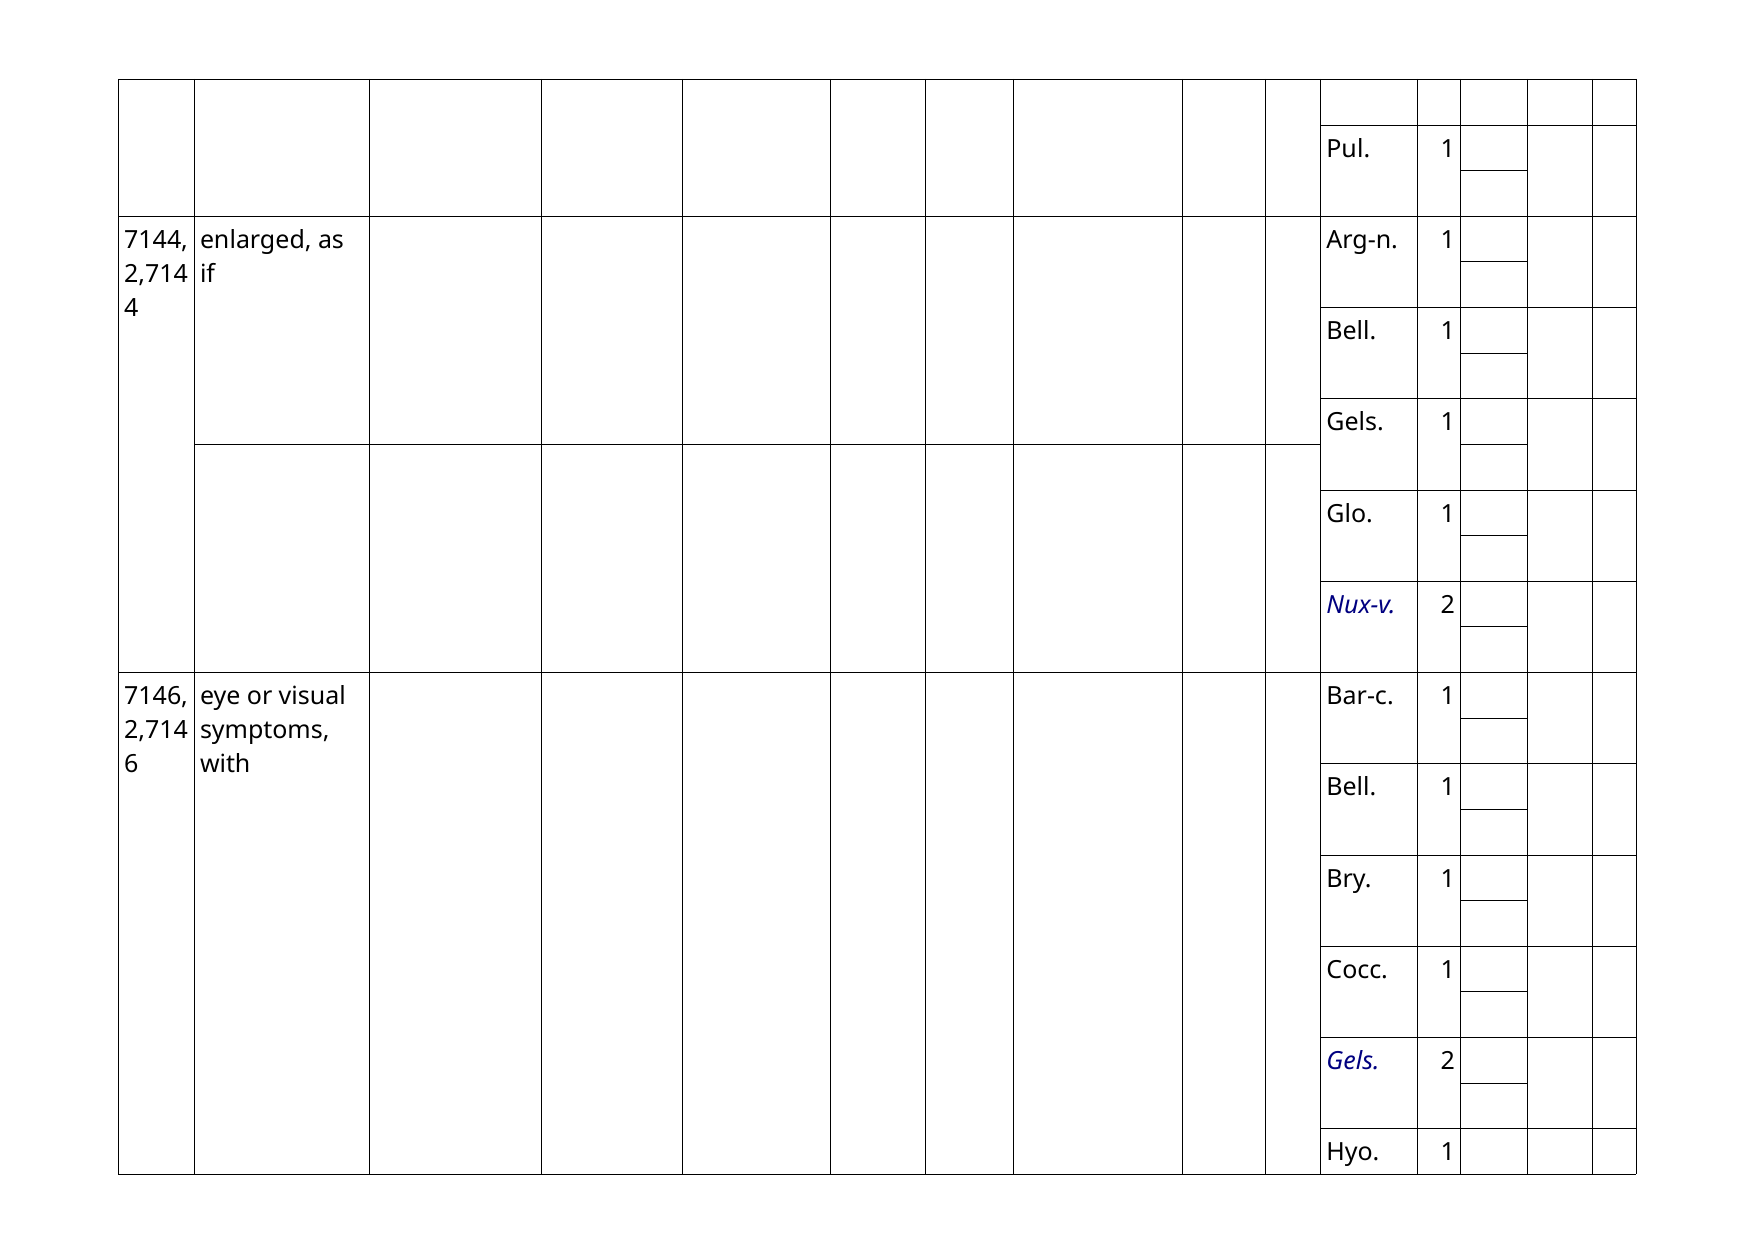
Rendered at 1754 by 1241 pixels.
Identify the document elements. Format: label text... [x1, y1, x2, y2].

table_cell 1 [1418, 673, 1460, 763]
table_cell [1593, 399, 1636, 489]
table_cell 1 [1418, 947, 1460, 1037]
table_cell 7144,2,7144 [119, 217, 194, 672]
table_cell [1528, 764, 1592, 854]
table_cell [1183, 445, 1265, 672]
table_cell [1183, 673, 1265, 1174]
table_cell [370, 80, 541, 216]
table_cell [1461, 354, 1527, 398]
table_cell [1461, 719, 1527, 763]
table_cell [1593, 491, 1636, 581]
table_cell [1461, 80, 1527, 124]
table_cell [926, 445, 1013, 672]
table_cell Gels. [1321, 1038, 1417, 1128]
table_cell [1014, 217, 1182, 444]
table_cell 1 [1418, 399, 1460, 489]
table_cell [1528, 126, 1592, 216]
table_cell [1593, 1038, 1636, 1128]
table_cell [1461, 445, 1527, 489]
table_cell Bry. [1321, 856, 1417, 946]
table_cell [683, 445, 830, 672]
table_cell 1 [1418, 126, 1460, 216]
table_cell [1461, 308, 1527, 353]
table_cell Pul. [1321, 126, 1417, 216]
table_cell Bell. [1321, 308, 1417, 398]
table_cell [1528, 399, 1592, 489]
table_cell [1528, 308, 1592, 398]
table_cell [1461, 764, 1527, 809]
table_cell [1528, 673, 1592, 763]
table_cell [683, 80, 830, 216]
table_cell [831, 217, 925, 444]
table_cell Nux-v. [1321, 582, 1417, 672]
table_cell [542, 445, 682, 672]
table_cell [1461, 627, 1527, 672]
table_cell [1528, 491, 1592, 581]
table_cell [1321, 80, 1417, 124]
table_cell [1461, 1129, 1527, 1174]
table_cell [1528, 947, 1592, 1037]
table_cell 7146,2,7146 [119, 673, 194, 1174]
table_cell 1 [1418, 491, 1460, 581]
table_cell [926, 217, 1013, 444]
table_cell [1593, 1129, 1636, 1174]
table_cell enlarged, as if [195, 217, 369, 444]
table_cell 1 [1418, 1129, 1460, 1174]
table_cell [542, 217, 682, 444]
table_cell [119, 80, 194, 216]
table_cell [831, 673, 925, 1174]
table_cell [1461, 491, 1527, 535]
table_cell [1593, 80, 1636, 124]
table_cell [1266, 673, 1320, 1174]
table_cell [370, 445, 541, 672]
table_cell Bell. [1321, 764, 1417, 854]
table_cell [926, 673, 1013, 1174]
table_cell [370, 217, 541, 444]
table_cell [1461, 1084, 1527, 1128]
table_cell [1014, 445, 1182, 672]
table_cell Bar-c. [1321, 673, 1417, 763]
table_cell [1593, 673, 1636, 763]
table_cell [1461, 856, 1527, 900]
table_cell Arg-n. [1321, 217, 1417, 307]
table_cell [542, 673, 682, 1174]
table_cell [1593, 308, 1636, 398]
table_cell [1183, 80, 1265, 216]
table_cell [1461, 582, 1527, 626]
table_cell [1014, 80, 1182, 216]
table_cell Hyo. [1321, 1129, 1417, 1174]
table_cell Gels. [1321, 399, 1417, 489]
table_cell 1 [1418, 764, 1460, 854]
table_cell 1 [1418, 308, 1460, 398]
table_cell 1 [1418, 217, 1460, 307]
table_cell 1 [1418, 856, 1460, 946]
table_cell [1528, 1129, 1592, 1174]
table_cell [1461, 262, 1527, 307]
table_cell [1014, 673, 1182, 1174]
table_cell [1528, 582, 1592, 672]
table_cell [1418, 80, 1460, 124]
table_cell [1461, 171, 1527, 216]
table_cell [1528, 856, 1592, 946]
table_cell 2 [1418, 1038, 1460, 1128]
table_cell [1461, 947, 1527, 991]
table_cell [1593, 764, 1636, 854]
table_cell [683, 673, 830, 1174]
table_cell [1461, 217, 1527, 261]
table_cell [1461, 810, 1527, 854]
table_cell [1528, 217, 1592, 307]
table_cell [831, 445, 925, 672]
table_cell [1266, 217, 1320, 444]
table_cell [1461, 1038, 1527, 1083]
table_cell [195, 80, 369, 216]
table_cell [683, 217, 830, 444]
table_cell [1593, 856, 1636, 946]
table_cell [370, 673, 541, 1174]
table_cell [1461, 673, 1527, 718]
table_cell Cocc. [1321, 947, 1417, 1037]
table_cell [1461, 126, 1527, 170]
table_cell [1593, 217, 1636, 307]
table_cell [1528, 80, 1592, 124]
table_cell [195, 445, 369, 672]
table_cell [1266, 445, 1320, 672]
table_cell 2 [1418, 582, 1460, 672]
table_cell eye or visual symptoms, with [195, 673, 369, 1174]
table_cell [1461, 901, 1527, 946]
table_cell [1266, 80, 1320, 216]
table_cell [1461, 992, 1527, 1037]
table_cell [926, 80, 1013, 216]
table_cell Glo. [1321, 491, 1417, 581]
table_cell [831, 80, 925, 216]
table_cell [542, 80, 682, 216]
table_cell [1528, 1038, 1592, 1128]
table_cell [1183, 217, 1265, 444]
table_cell [1593, 947, 1636, 1037]
table_cell [1461, 399, 1527, 444]
table_cell [1461, 536, 1527, 581]
table_cell [1593, 126, 1636, 216]
table_cell [1593, 582, 1636, 672]
